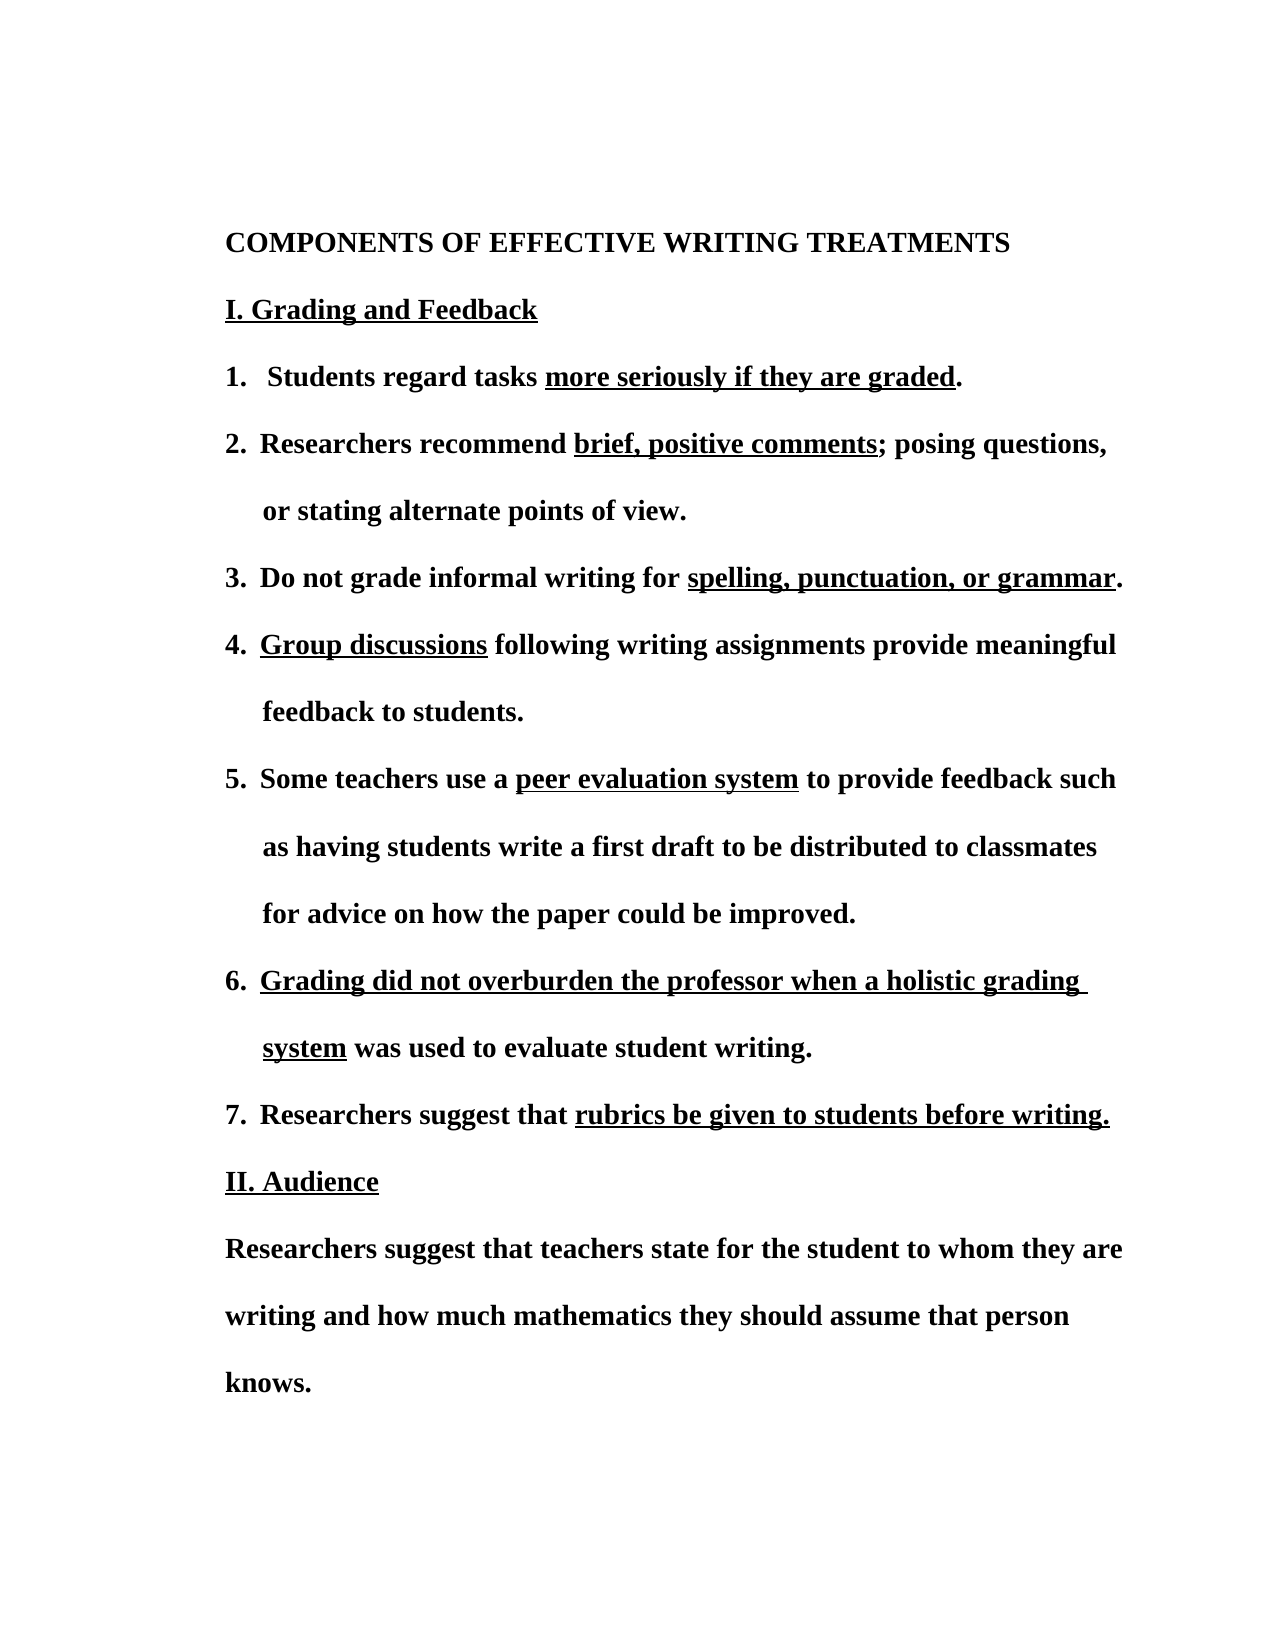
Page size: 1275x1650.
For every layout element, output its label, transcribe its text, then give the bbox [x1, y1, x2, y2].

list Some teachers use a peer evaluation system to provide feedback such as having students write a first draft to be distributed to classmates for advice on how the paper could be improved. [225, 762, 1125, 929]
list Grading did not overburden the professor when a holistic grading system was used to evaluate student writing. [225, 963, 1125, 1063]
list Students regard tasks more seriously if they are graded. [225, 359, 1125, 393]
list Researchers suggest that rubrics be given to students before writing. [225, 1097, 1125, 1131]
subtitle II. Audience [225, 1164, 1125, 1198]
list Researchers recommend brief, positive comments; posing questions, or stating alternate points of view. [225, 426, 1125, 527]
list Do not grade informal writing for spelling, punctuation, or grammar. [225, 560, 1125, 594]
subtitle I. Grading and Feedback [225, 292, 1125, 326]
text COMPONENTS OF EFFECTIVE WRITING TREATMENTS [225, 225, 1125, 258]
text Researchers suggest that teachers state for the student to whom they are writing and how much mathematics they should assume that person knows. [225, 1231, 1125, 1399]
list Group discussions following writing assignments provide meaningful feedback to students. [225, 627, 1125, 728]
